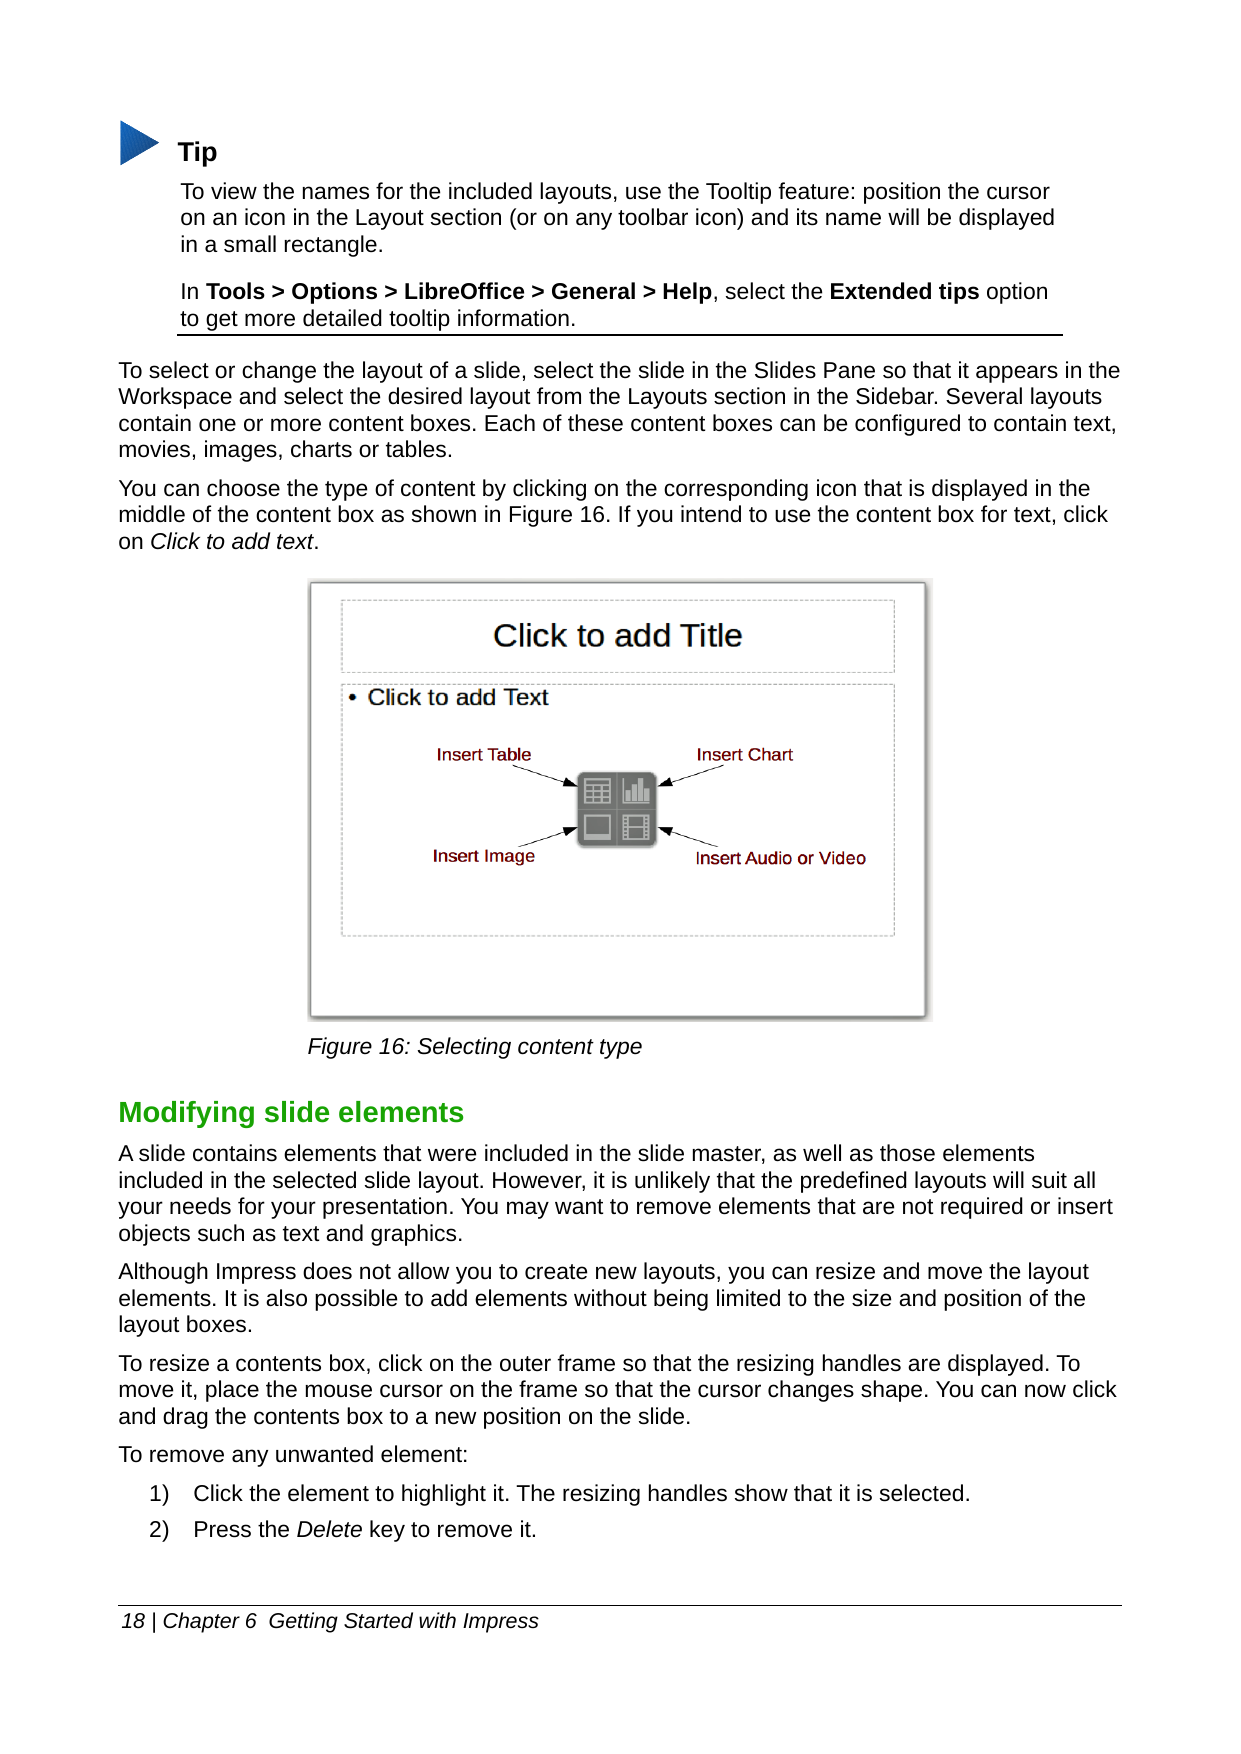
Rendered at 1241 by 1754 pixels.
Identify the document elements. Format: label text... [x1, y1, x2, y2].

text You can choose the type of content by clicking on the corresponding icon that is displayed in the middle of the content box as shown in Figure 16. If you intend to use the content box for text, click on Click to add text. [118, 475, 1122, 554]
subtitle Modifying slide elements [118, 1095, 1122, 1129]
text In Tools > Options > LibreOffice > General > Help, select the Extended tips option to get more detailed tooltip information. [177, 275, 1063, 334]
text To resize a contents box, click on the outer frame so that the resizing handles are displayed. To move it, place the mouse cursor on the frame so that the cursor changes shape. You can now click and drag the contents box to a new position on the slide. [118, 1350, 1122, 1429]
text To select or change the layout of a slide, select the slide in the Slides Pane so that it appears in the Workspace and select the desired layout from the Layouts section in the Sidebar. Several layouts contain one or more content boxes. Each of these content boxes can be configured to contain text, movies, images, charts or tables. [118, 357, 1122, 462]
list To remove any unwanted element: [118, 1441, 1122, 1468]
text Although Impress does not allow you to create new layouts, you can resize and move the layout elements. It is also possible to add elements without being limited to the size and position of the layout boxes. [118, 1258, 1122, 1337]
text To view the names for the included layouts, use the Tooltip feature: position the cursor on an icon in the Layout section (or on any toolbar icon) and its name will be displayed in a small rectangle. [177, 175, 1063, 257]
text Figure 16: Selecting content type [307, 1033, 933, 1059]
list Press the Delete key to remove it. [169, 1516, 1122, 1542]
text A slide contains elements that were included in the slide master, as well as those elements included in the selected slide layout. However, it is unlikely that the predefined layouts will suit all your needs for your presentation. You may want to remove elements that are not required or insert objects such as text and graphics. [118, 1140, 1122, 1246]
subtitle Tip [118, 118, 1122, 167]
picture [307, 578, 934, 1022]
list Click the element to highlight it. The resizing handles show that it is selected. [169, 1480, 1122, 1507]
